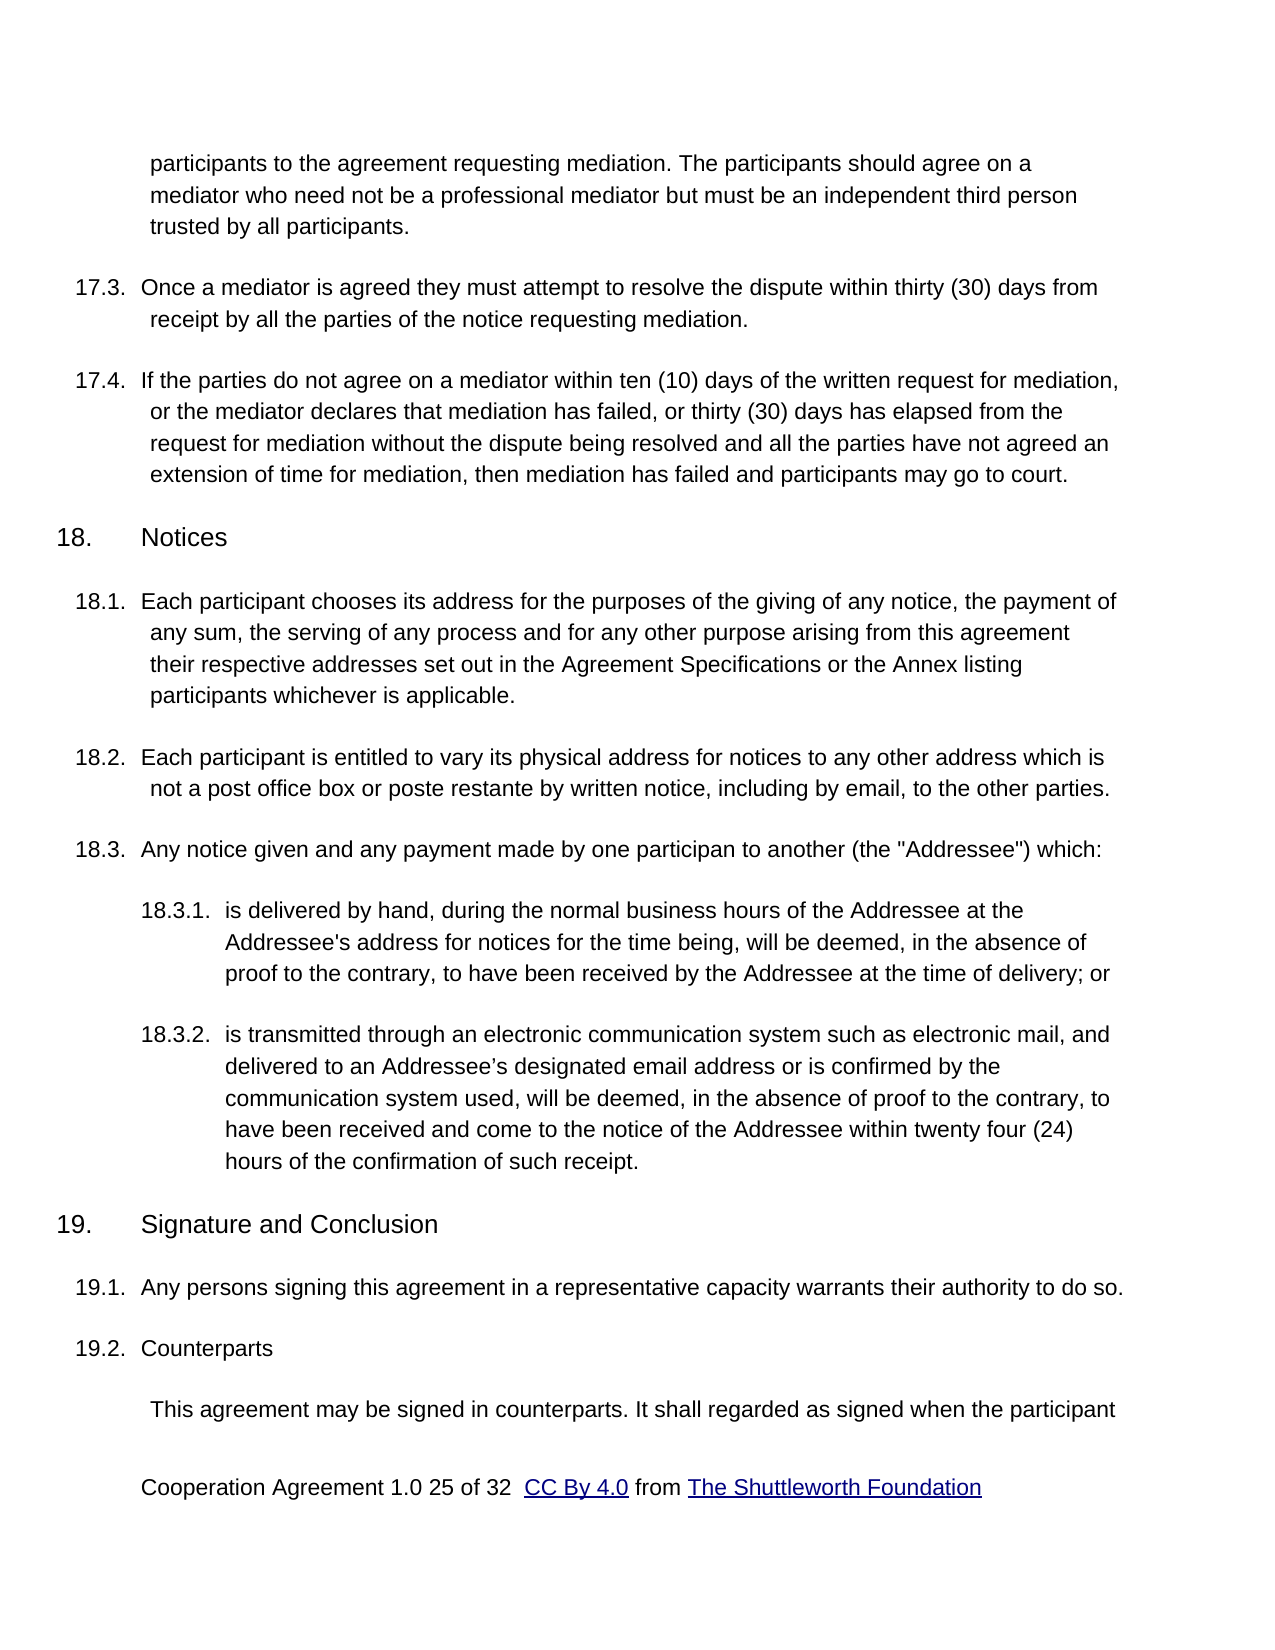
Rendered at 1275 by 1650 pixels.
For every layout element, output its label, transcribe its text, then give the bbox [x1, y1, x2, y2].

list is transmitted through an electronic communication system such as electronic mail, and delivered to an Addressee’s designated email address or is confirmed by the communication system used, will be deemed, in the absence of proof to the contrary, to have been received and come to the notice of the Addressee within twenty four (24) hours of the confirmation of such receipt. [141, 1021, 1125, 1174]
list Any persons signing this agreement in a representative capacity warrants their authority to do so. [75, 1274, 1125, 1300]
list Each participant chooses its address for the purposes of the giving of any notice, the payment of any sum, the serving of any process and for any other purpose arising from this agreement their respective addresses set out in the Agreement Specifications or the Annex listing participants whichever is applicable. [75, 588, 1125, 709]
list Once a mediator is agreed they must attempt to resolve the dispute within thirty (30) days from receipt by all the parties of the notice requesting mediation. [75, 274, 1125, 332]
list Each participant is entitled to vary its physical address for notices to any other address which is not a post office box or poste restante by written notice, including by email, to the other parties. [75, 743, 1125, 801]
list Any notice given and any payment made by one participan to another (the "Addressee") which: [75, 836, 1125, 862]
text This agreement may be signed in counterparts. It shall regarded as signed when the participant [150, 1396, 1125, 1422]
list participants to the agreement requesting mediation. The participants should agree on a mediator who need not be a professional mediator but must be an independent third person trusted by all participants. [75, 150, 1125, 239]
subtitle Signature and Conclusion [56, 1209, 1125, 1238]
list is delivered by hand, during the normal business hours of the Addressee at the Addressee's address for notices for the time being, will be deemed, in the absence of proof to the contrary, to have been received by the Addressee at the time of delivery; or [141, 897, 1125, 987]
list Counterparts [75, 1335, 1125, 1361]
list If the parties do not agree on a mediator within ten (10) days of the written request for mediation, or the mediator declares that mediation has failed, or thirty (30) days has elapsed from the request for mediation without the dispute being resolved and all the parties have not agreed an extension of time for mediation, then mediation has failed and participants may go to court. [75, 367, 1125, 488]
subtitle Notices [56, 522, 1125, 552]
